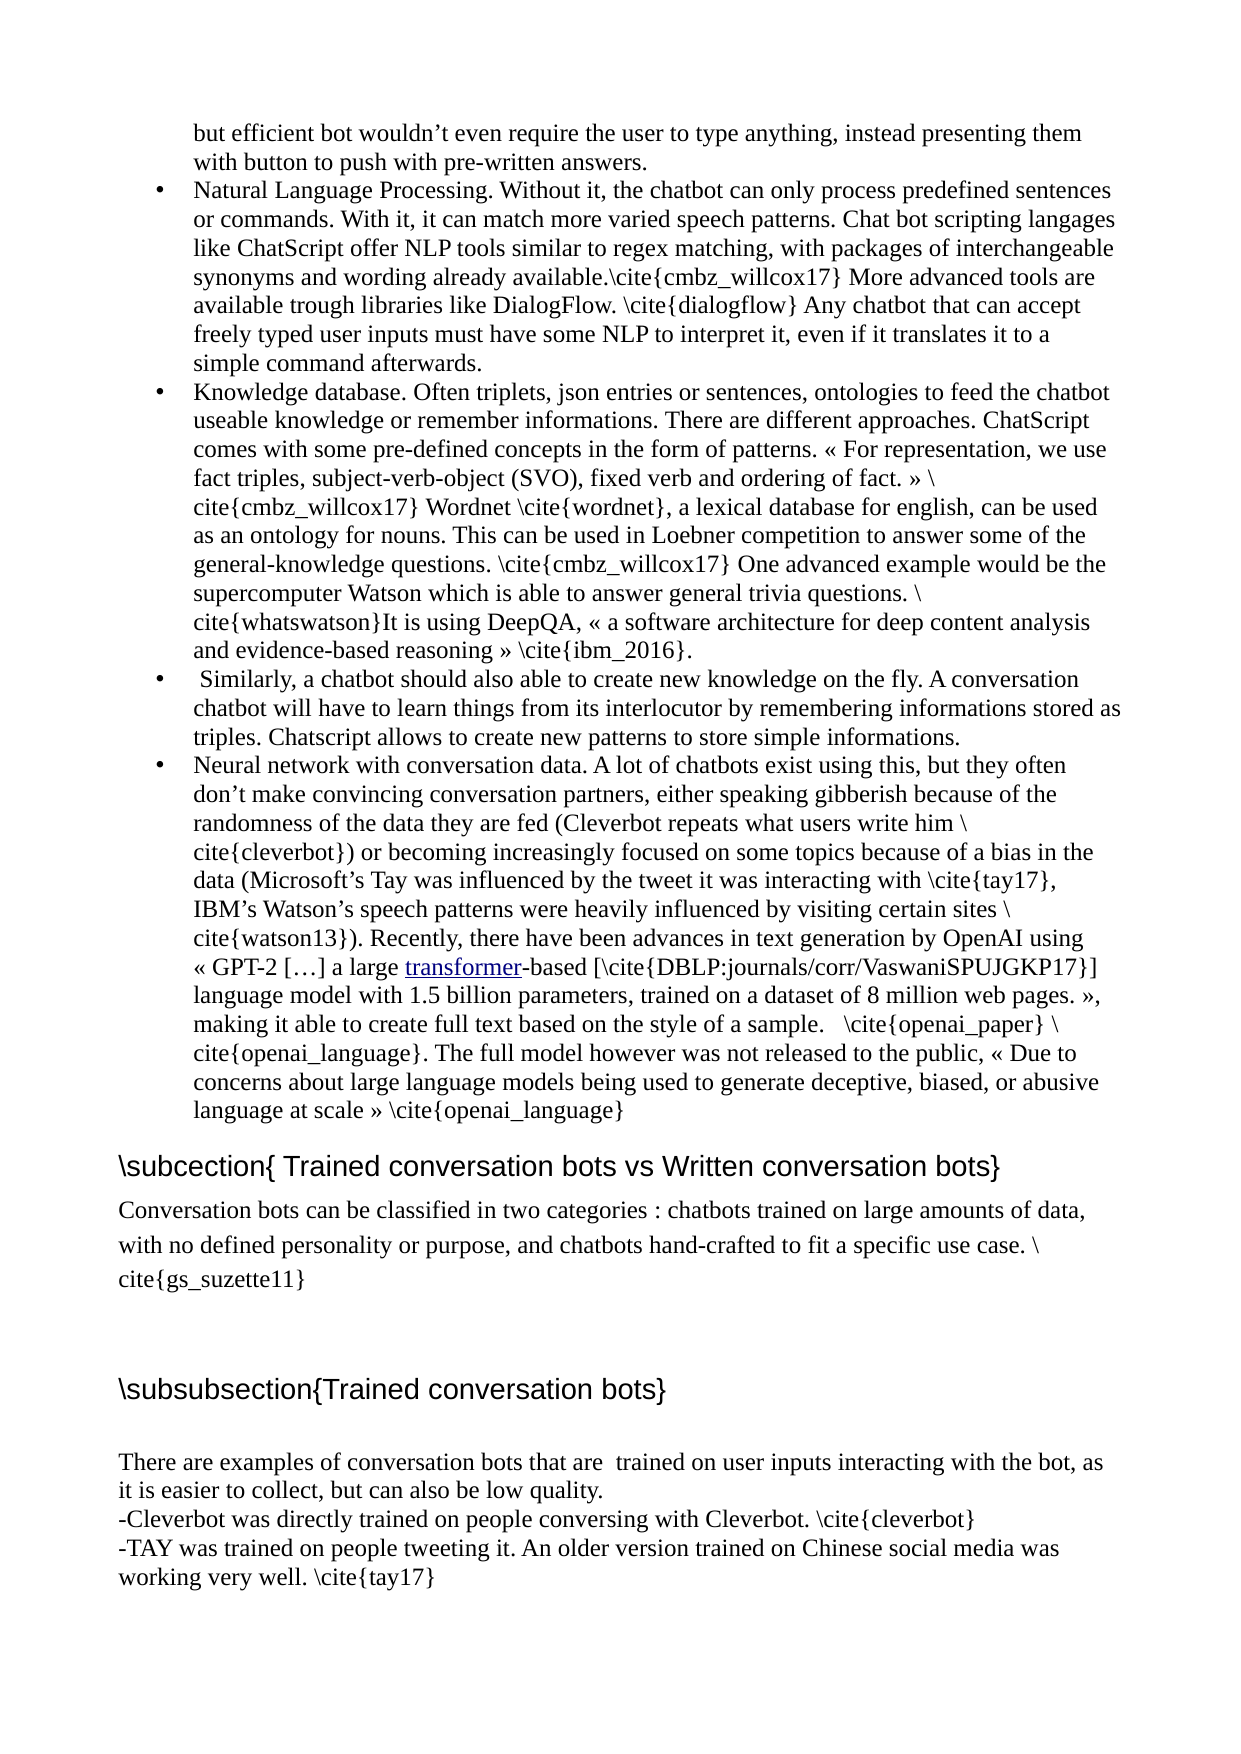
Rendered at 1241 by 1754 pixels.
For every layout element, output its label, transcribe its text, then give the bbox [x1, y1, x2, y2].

list Similarly, a chatbot should also able to create new knowledge on the fly. A conversation chatbot will have to learn things from its interlocutor by remembering informations stored as triples. Chatscript allows to create new patterns to store simple informations. [156, 664, 1122, 751]
list Neural network with conversation data. A lot of chatbots exist using this, but they often don’t make convincing conversation partners, either speaking gibberish because of the randomness of the data they are fed (Cleverbot repeats what users write him \cite{cleverbot}) or becoming increasingly focused on some topics because of a bias in the data (Microsoft’s Tay was influenced by the tweet it was interacting with \cite{tay17}, IBM’s Watson’s speech patterns were heavily influenced by visiting certain sites \cite{watson13}). Recently, there have been advances in text generation by OpenAI using « GPT-2 […] a large transformer-based [\cite{DBLP:journals/corr/VaswaniSPUJGKP17}] language model with 1.5 billion parameters, trained on a dataset of 8 million web pages. », making it able to create full text based on the style of a sample. \cite{openai_paper} \cite{openai_language}. The full model however was not released to the public, « Due to concerns about large language models being used to generate deceptive, biased, or abusive language at scale » \cite{openai_language} [156, 751, 1122, 1124]
list but efficient bot wouldn’t even require the user to type anything, instead presenting them with button to push with pre-written answers. [156, 118, 1122, 176]
text -TAY was trained on people tweeting it. An older version trained on Chinese social media was working very well. \cite{tay17} [118, 1533, 1122, 1591]
subtitle \subsubsection{Trained conversation bots} [118, 1338, 1122, 1406]
text Conversation bots can be classified in two categories : chatbots trained on large amounts of data, with no defined personality or purpose, and chatbots hand-crafted to fit a specific use case. \cite{gs_suzette11} [118, 1195, 1122, 1293]
list Natural Language Processing. Without it, the chatbot can only process predefined sentences or commands. With it, it can match more varied speech patterns. Chat bot scripting langages like ChatScript offer NLP tools similar to regex matching, with packages of interchangeable synonyms and wording already available.\cite{cmbz_willcox17} More advanced tools are available trough libraries like DialogFlow. \cite{dialogflow} Any chatbot that can accept freely typed user inputs must have some NLP to interpret it, even if it translates it to a simple command afterwards. [156, 176, 1122, 377]
subtitle \subcection{ Trained conversation bots vs Written conversation bots} [118, 1149, 1122, 1183]
list Knowledge database. Often triplets, json entries or sentences, ontologies to feed the chatbot useable knowledge or remember informations. There are different approaches. ChatScript comes with some pre-defined concepts in the form of patterns. « For representation, we use fact triples, subject-verb-object (SVO), fixed verb and ordering of fact. » \cite{cmbz_willcox17} Wordnet \cite{wordnet}, a lexical database for english, can be used as an ontology for nouns. This can be used in Loebner competition to answer some of the general-knowledge questions. \cite{cmbz_willcox17} One advanced example would be the supercomputer Watson which is able to answer general trivia questions. \cite{whatswatson}It is using DeepQA, « a software architecture for deep content analysis and evidence-based reasoning » \cite{ibm_2016}. [156, 377, 1122, 664]
text There are examples of conversation bots that are trained on user inputs interacting with the bot, as it is easier to collect, but can also be low quality. [118, 1447, 1122, 1504]
text -Cleverbot was directly trained on people conversing with Cleverbot. \cite{cleverbot} [118, 1504, 1122, 1533]
